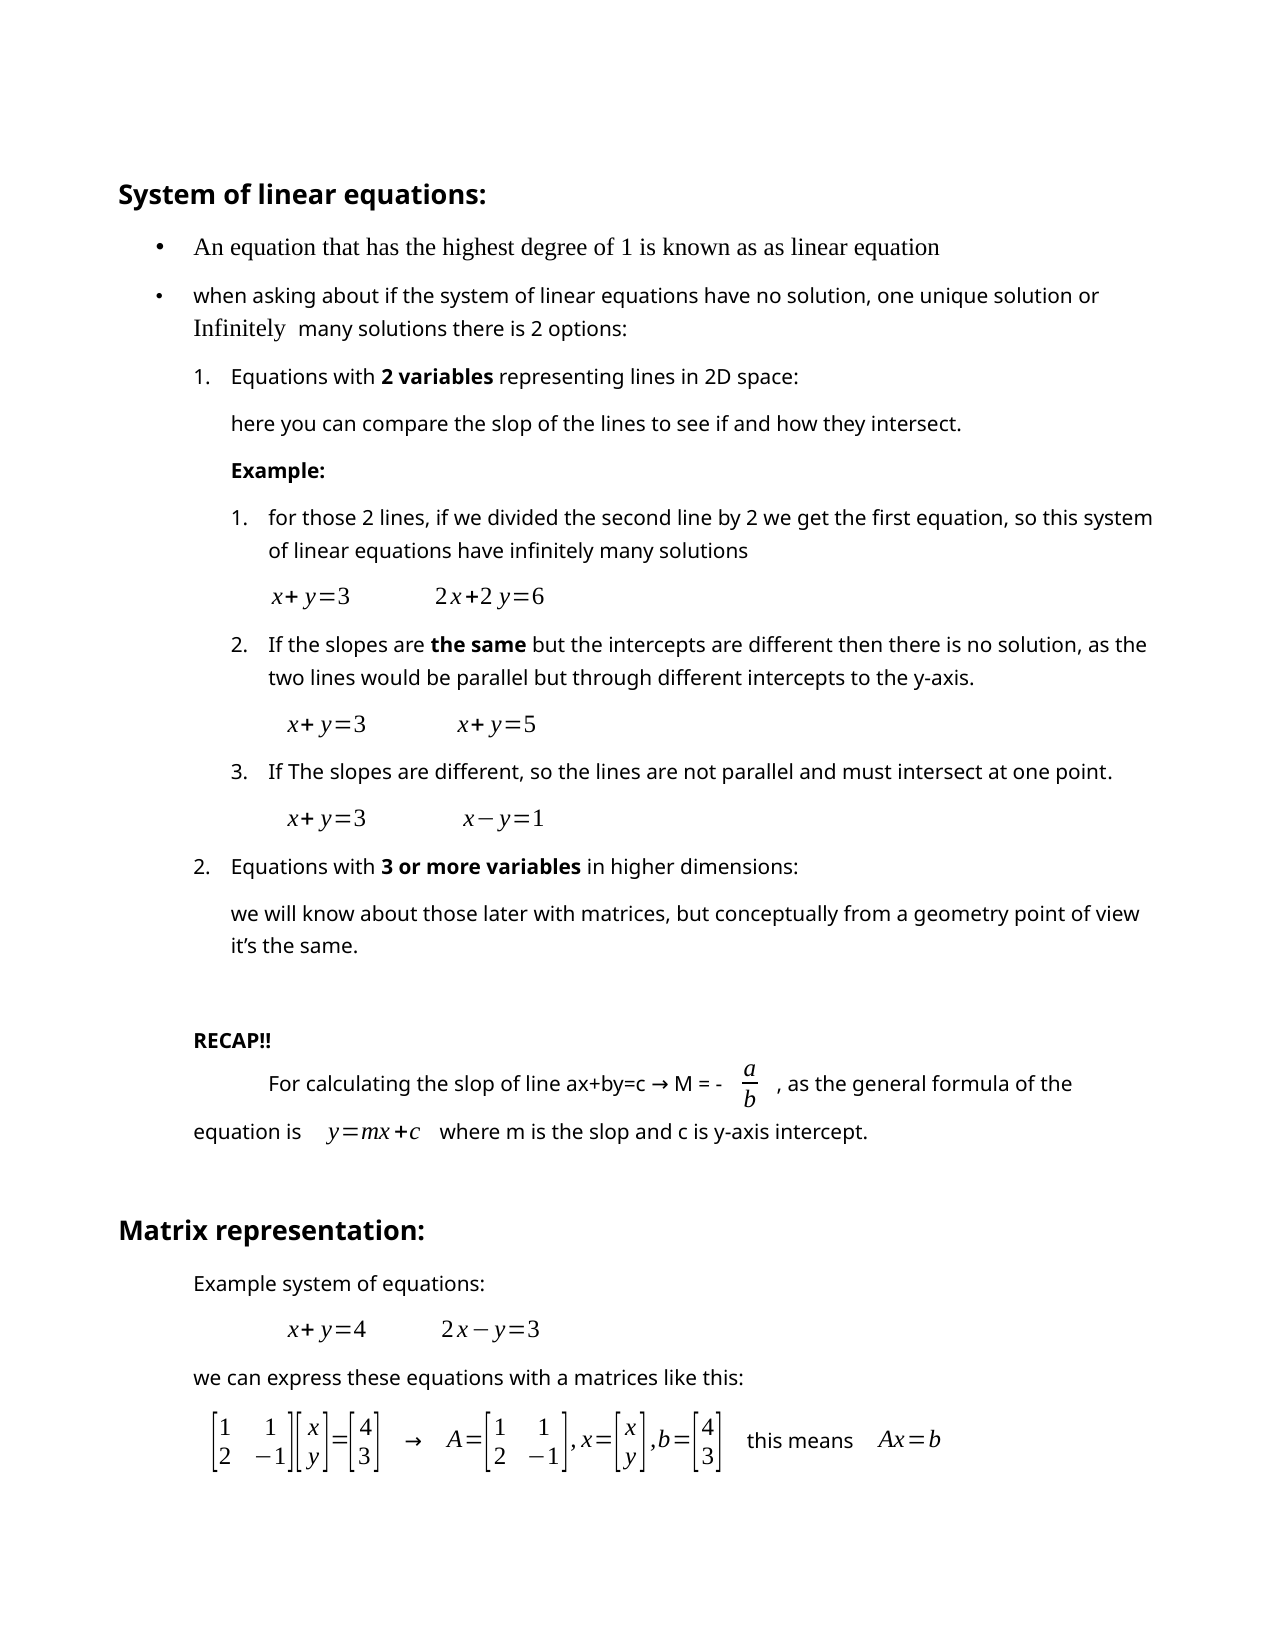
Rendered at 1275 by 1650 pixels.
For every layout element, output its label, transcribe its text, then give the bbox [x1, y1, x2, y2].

list An equation that has the highest degree of 1 is known as as linear equation [156, 232, 1157, 261]
text → this means [118, 1410, 1157, 1473]
list for those 2 lines, if we divided the second line by 2 we get the first equation, so this system of linear equations have infinitely many solutions [231, 503, 1157, 564]
list Equations with 3 or more variables in higher dimensions: [193, 852, 1157, 880]
list here you can compare the slop of the lines to see if and how they intersect. [193, 409, 1157, 437]
text we can express these equations with a matrices like this: [118, 1363, 1157, 1392]
list If the slopes are the same but the intercepts are different then there is no solution, as the two lines would be parallel but through different intercepts to the y-axis. [231, 630, 1157, 691]
text RECAP!! [118, 1026, 1157, 1054]
text For calculating the slop of line ax+by=c → M = -, as the general formula of the equation is where m is the slop and c is y-axis intercept. [118, 1054, 1157, 1146]
text Example system of equations: [118, 1269, 1157, 1297]
text System of linear equations: [118, 175, 1157, 212]
text Matrix representation: [118, 1212, 1157, 1249]
list we will know about those later with matrices, but conceptually from a geometry point of view it’s the same. [193, 899, 1157, 960]
list when asking about if the system of linear equations have no solution, one unique solution or Infinitely many solutions there is 2 options: [156, 280, 1157, 343]
list If The slopes are different, so the lines are not parallel and must intersect at one point. [231, 757, 1157, 786]
list Example: [193, 456, 1157, 485]
list Equations with 2 variables representing lines in 2D space: [193, 362, 1157, 390]
